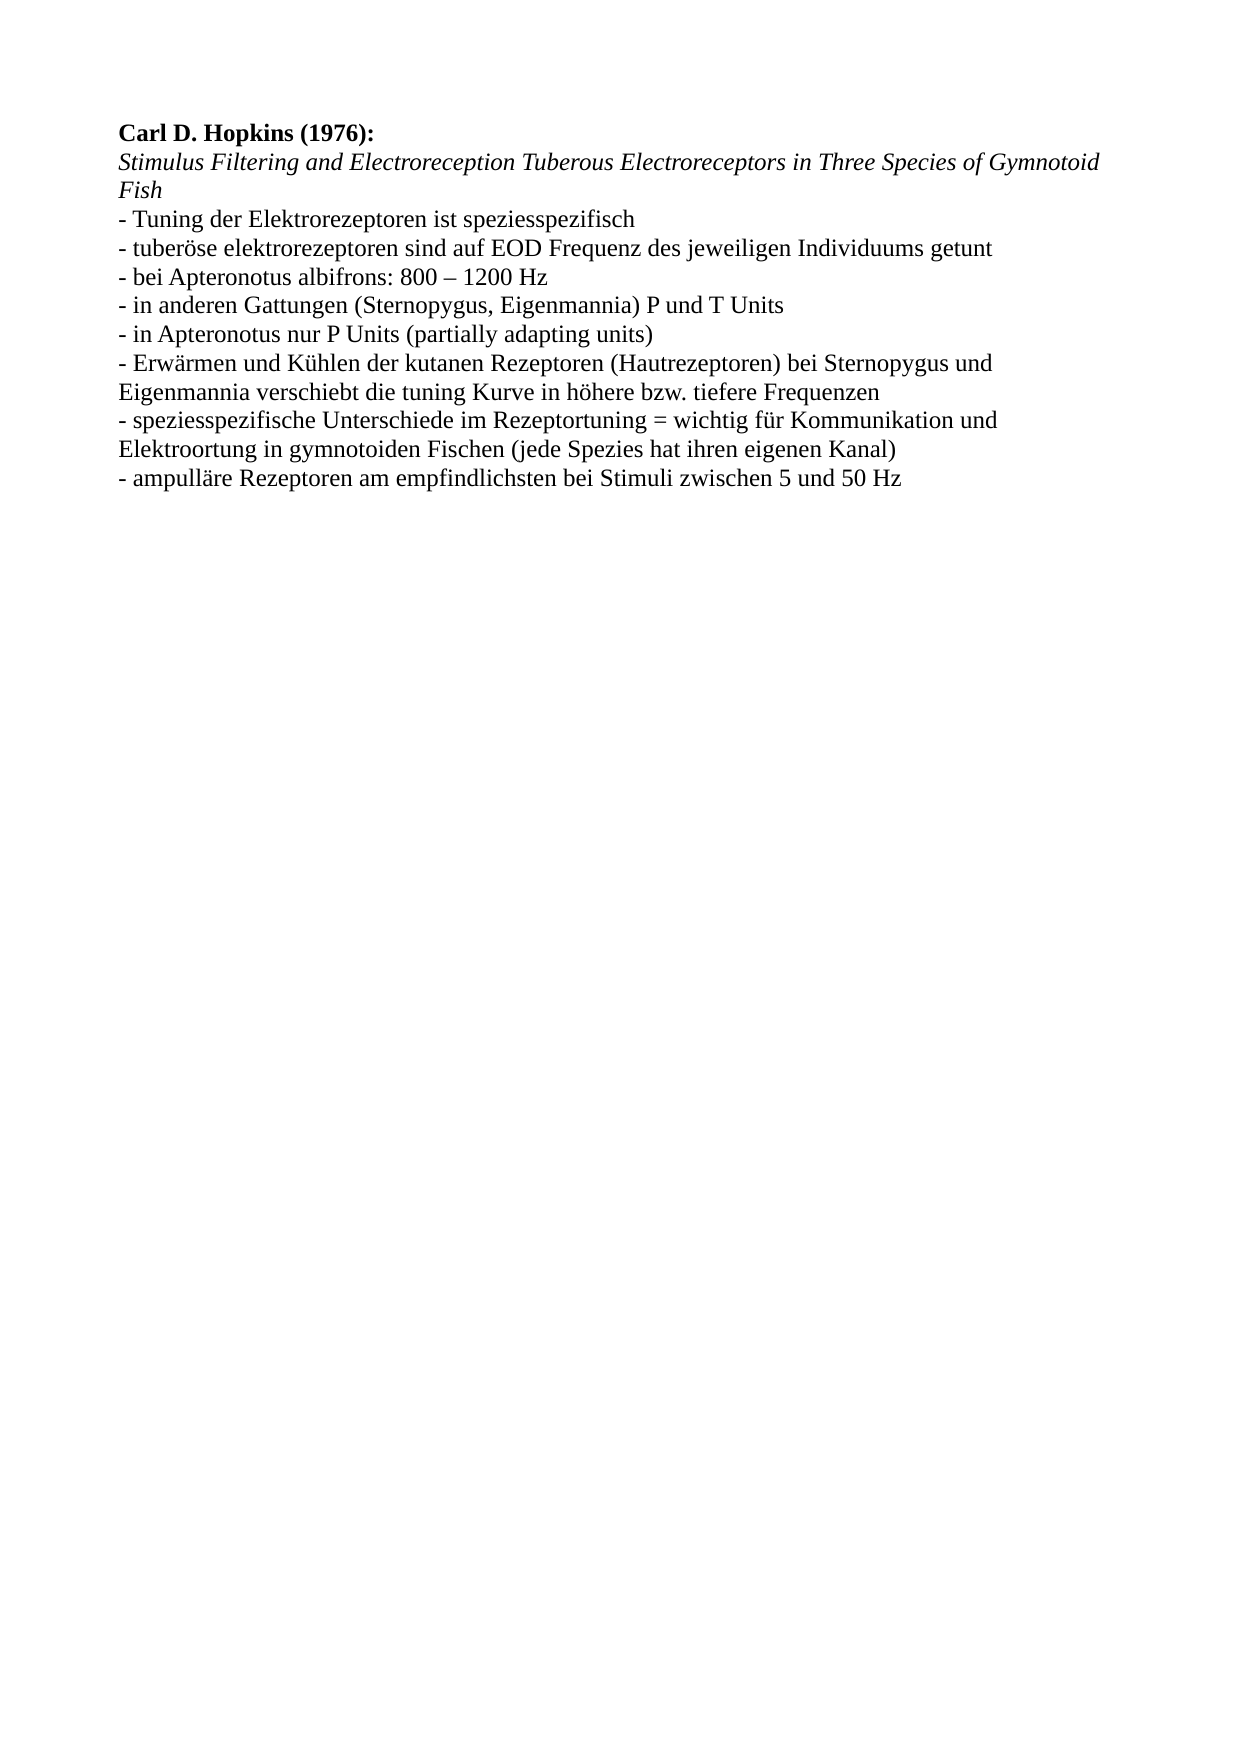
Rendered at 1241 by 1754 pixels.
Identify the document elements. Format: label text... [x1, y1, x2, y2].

text - ampulläre Rezeptoren am empfindlichsten bei Stimuli zwischen 5 und 50 Hz [118, 463, 1122, 492]
text - bei Apteronotus albifrons: 800 – 1200 Hz [118, 262, 1122, 291]
text - in anderen Gattungen (Sternopygus, Eigenmannia) P und T Units [118, 291, 1122, 319]
text Stimulus Filtering and Electroreception Tuberous Electroreceptors in Three Species of Gymnotoid Fish [118, 147, 1122, 204]
text Carl D. Hopkins (1976): [118, 118, 1122, 147]
text - tuberöse elektrorezeptoren sind auf EOD Frequenz des jeweiligen Individuums getunt [118, 233, 1122, 262]
text - Erwärmen und Kühlen der kutanen Rezeptoren (Hautrezeptoren) bei Sternopygus und Eigenmannia verschiebt die tuning Kurve in höhere bzw. tiefere Frequenzen [118, 348, 1122, 406]
text - speziesspezifische Unterschiede im Rezeptortuning = wichtig für Kommunikation und Elektroortung in gymnotoiden Fischen (jede Spezies hat ihren eigenen Kanal) [118, 406, 1122, 463]
text - Tuning der Elektrorezeptoren ist speziesspezifisch [118, 204, 1122, 233]
text - in Apteronotus nur P Units (partially adapting units) [118, 319, 1122, 348]
